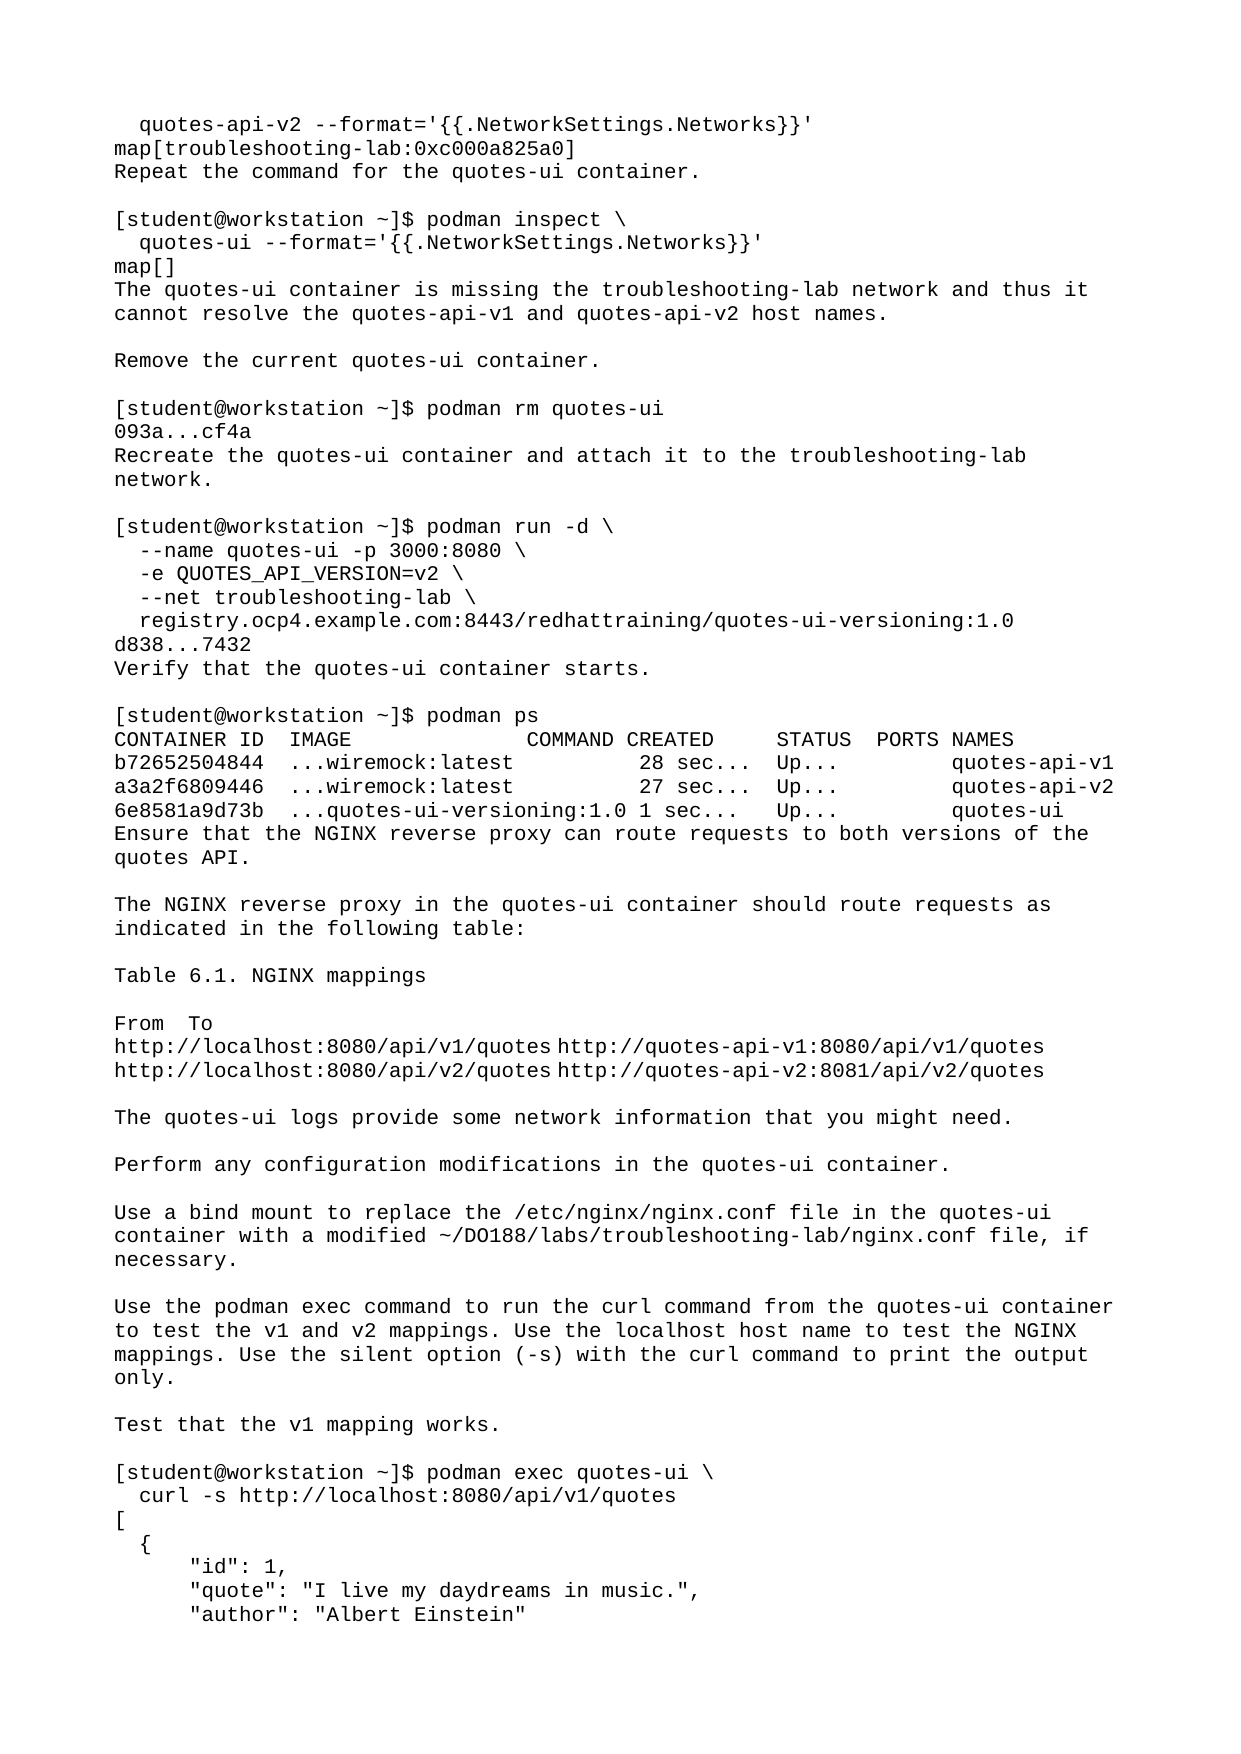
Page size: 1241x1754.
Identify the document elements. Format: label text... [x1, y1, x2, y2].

text quotes-api-v2 --format='{{.NetworkSettings.Networks}}' map[troubleshooting-lab:0xc000a825a0] Repeat the command for the quotes-ui container. [student@workstation ~]$ podman inspect \ quotes-ui --format='{{.NetworkSettings.Networks}}' map[] The quotes-ui container is missing the troubleshooting-lab network and thus it cannot resolve the quotes-api-v1 and quotes-api-v2 host names. Remove the current quotes-ui container. [student@workstation ~]$ podman rm quotes-ui 093a...cf4a Recreate the quotes-ui container and attach it to the troubleshooting-lab network. [student@workstation ~]$ podman run -d \ --name quotes-ui -p 3000:8080 \ -e QUOTES_API_VERSION=v2 \ --net troubleshooting-lab \ registry.ocp4.example.com:8443/redhattraining/quotes-ui-versioning:1.0 d838...7432 Verify that the quotes-ui container starts. [student@workstation ~]$ podman ps CONTAINER ID IMAGE COMMAND CREATED STATUS PORTS NAMES b72652504844 ...wiremock:latest 28 sec... Up... quotes-api-v1 a3a2f6809446 ...wiremock:latest 27 sec... Up... quotes-api-v2 6e8581a9d73b ...quotes-ui-versioning:1.0 1 sec... Up... quotes-ui Ensure that the NGINX reverse proxy can route requests to both versions of the quotes API. The NGINX reverse proxy in the quotes-ui container should route requests as indicated in the following table: Table 6.1. NGINX mappings From To http://localhost:8080/api/v1/quotes http://quotes-api-v1:8080/api/v1/quotes http://localhost:8080/api/v2/quotes http://quotes-api-v2:8081/api/v2/quotes The quotes-ui logs provide some network information that you might need. Perform any configuration modifications in the quotes-ui container. Use a bind mount to replace the /etc/nginx/nginx.conf file in the quotes-ui container with a modified ~/DO188/labs/troubleshooting-lab/nginx.conf file, if necessary. Use the podman exec command to run the curl command from the quotes-ui container to test the v1 and v2 mappings. Use the localhost host name to test the NGINX mappings. Use the silent option (-s) with the curl command to print the output only. Test that the v1 mapping works. [student@workstation ~]$ podman exec quotes-ui \ curl -s http://localhost:8080/api/v1/quotes [ { "id": 1, "quote": "I live my daydreams in music.", "author": "Albert Einstein" [114, 114, 1127, 1627]
